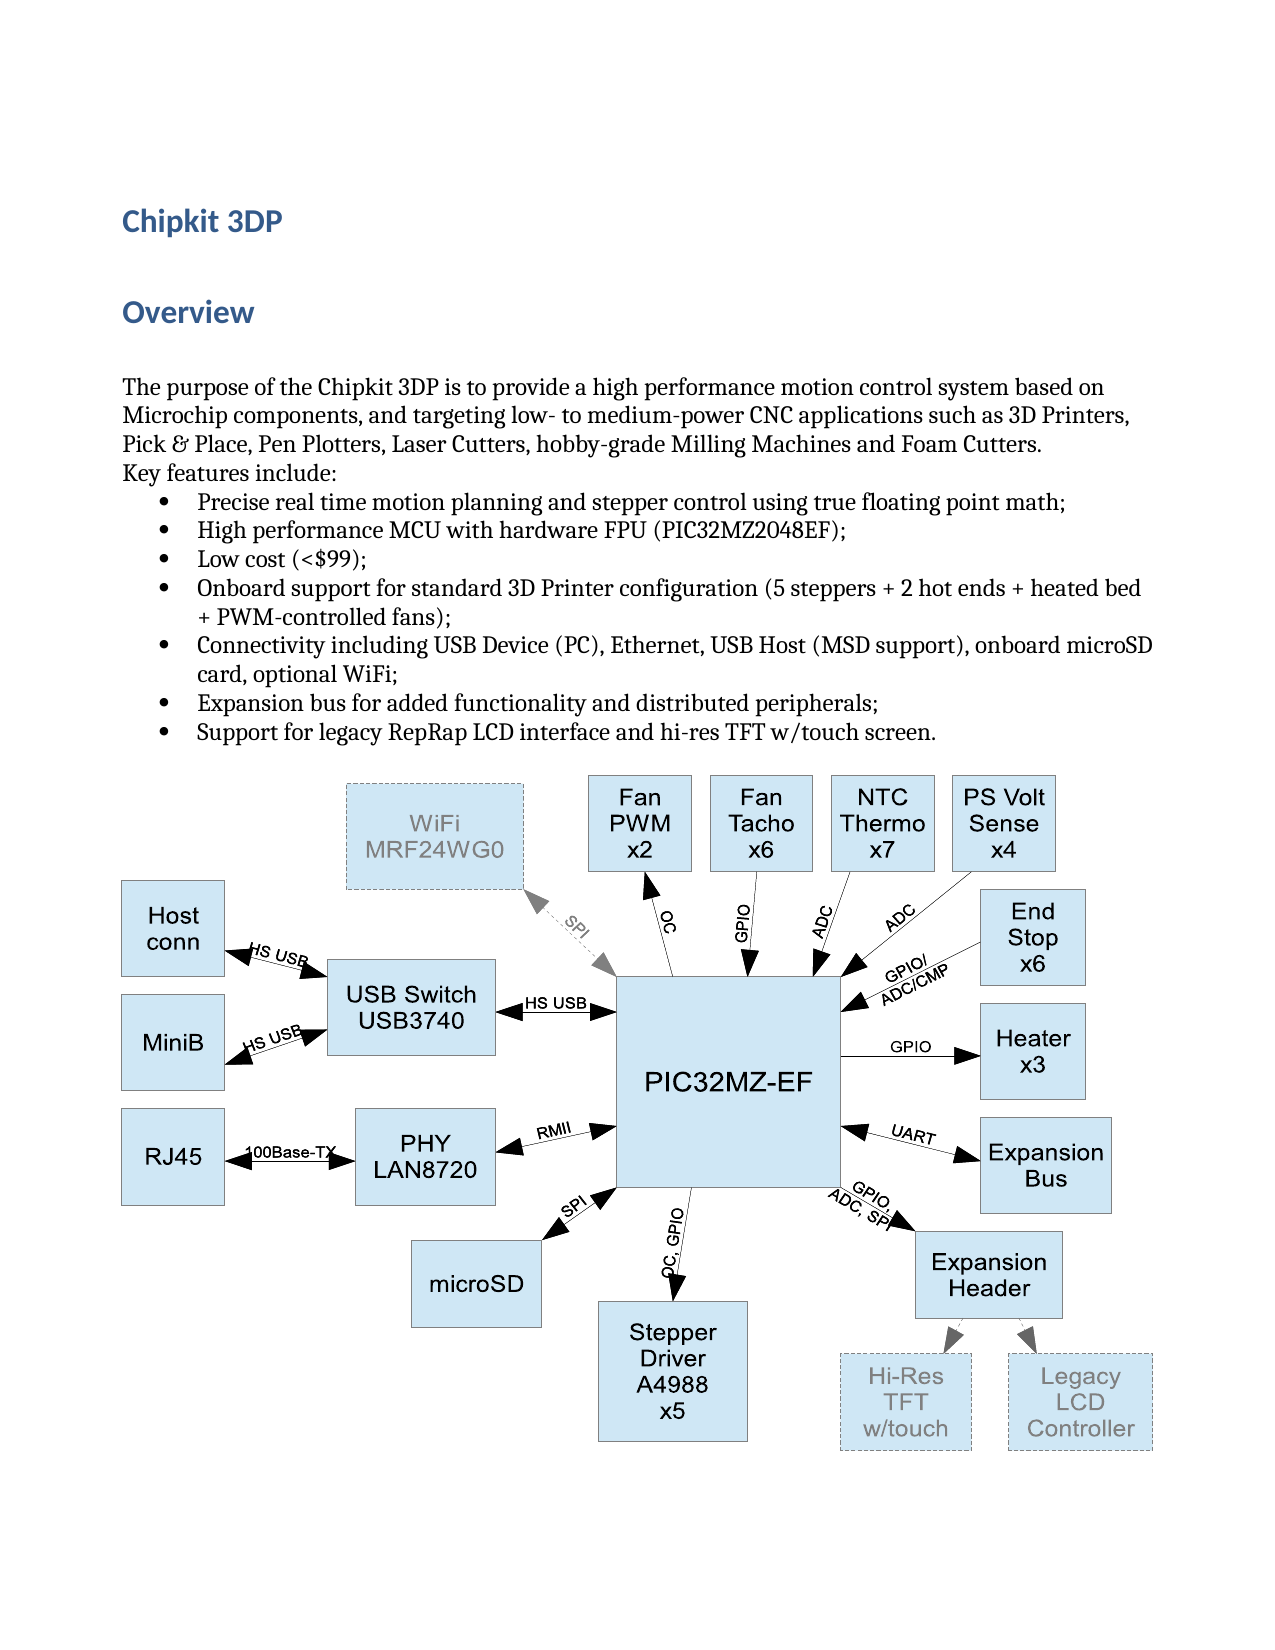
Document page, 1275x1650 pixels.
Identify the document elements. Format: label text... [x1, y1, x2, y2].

list High performance MCU with hardware FPU (PIC32MZ2048EF); [159, 516, 1157, 545]
subtitle Chipkit 3DP [122, 200, 1157, 241]
list Precise real time motion planning and stepper control using true floating point math; [159, 488, 1157, 516]
subtitle Overview [122, 291, 1157, 331]
list Low cost (<$99); [159, 545, 1157, 574]
text Key features include: [122, 459, 1157, 488]
list Expansion bus for added functionality and distributed peripherals; [159, 689, 1157, 718]
list Onboard support for standard 3D Printer configuration (5 steppers + 2 hot ends + heated bed + PWM-controlled fans); [159, 574, 1157, 631]
list Connectivity including USB Device (PC), Ethernet, USB Host (MSD support), onboard microSD card, optional WiFi; [159, 631, 1157, 689]
text The purpose of the Chipkit 3DP is to provide a high performance motion control system based on Microchip components, and targeting low- to medium-power CNC applications such as 3D Printers, Pick & Place, Pen Plotters, Laser Cutters, hobby-grade Milling Machines and Foam Cutters. [122, 373, 1157, 459]
list Support for legacy RepRap LCD interface and hi-res TFT w/touch screen. [159, 718, 1157, 746]
